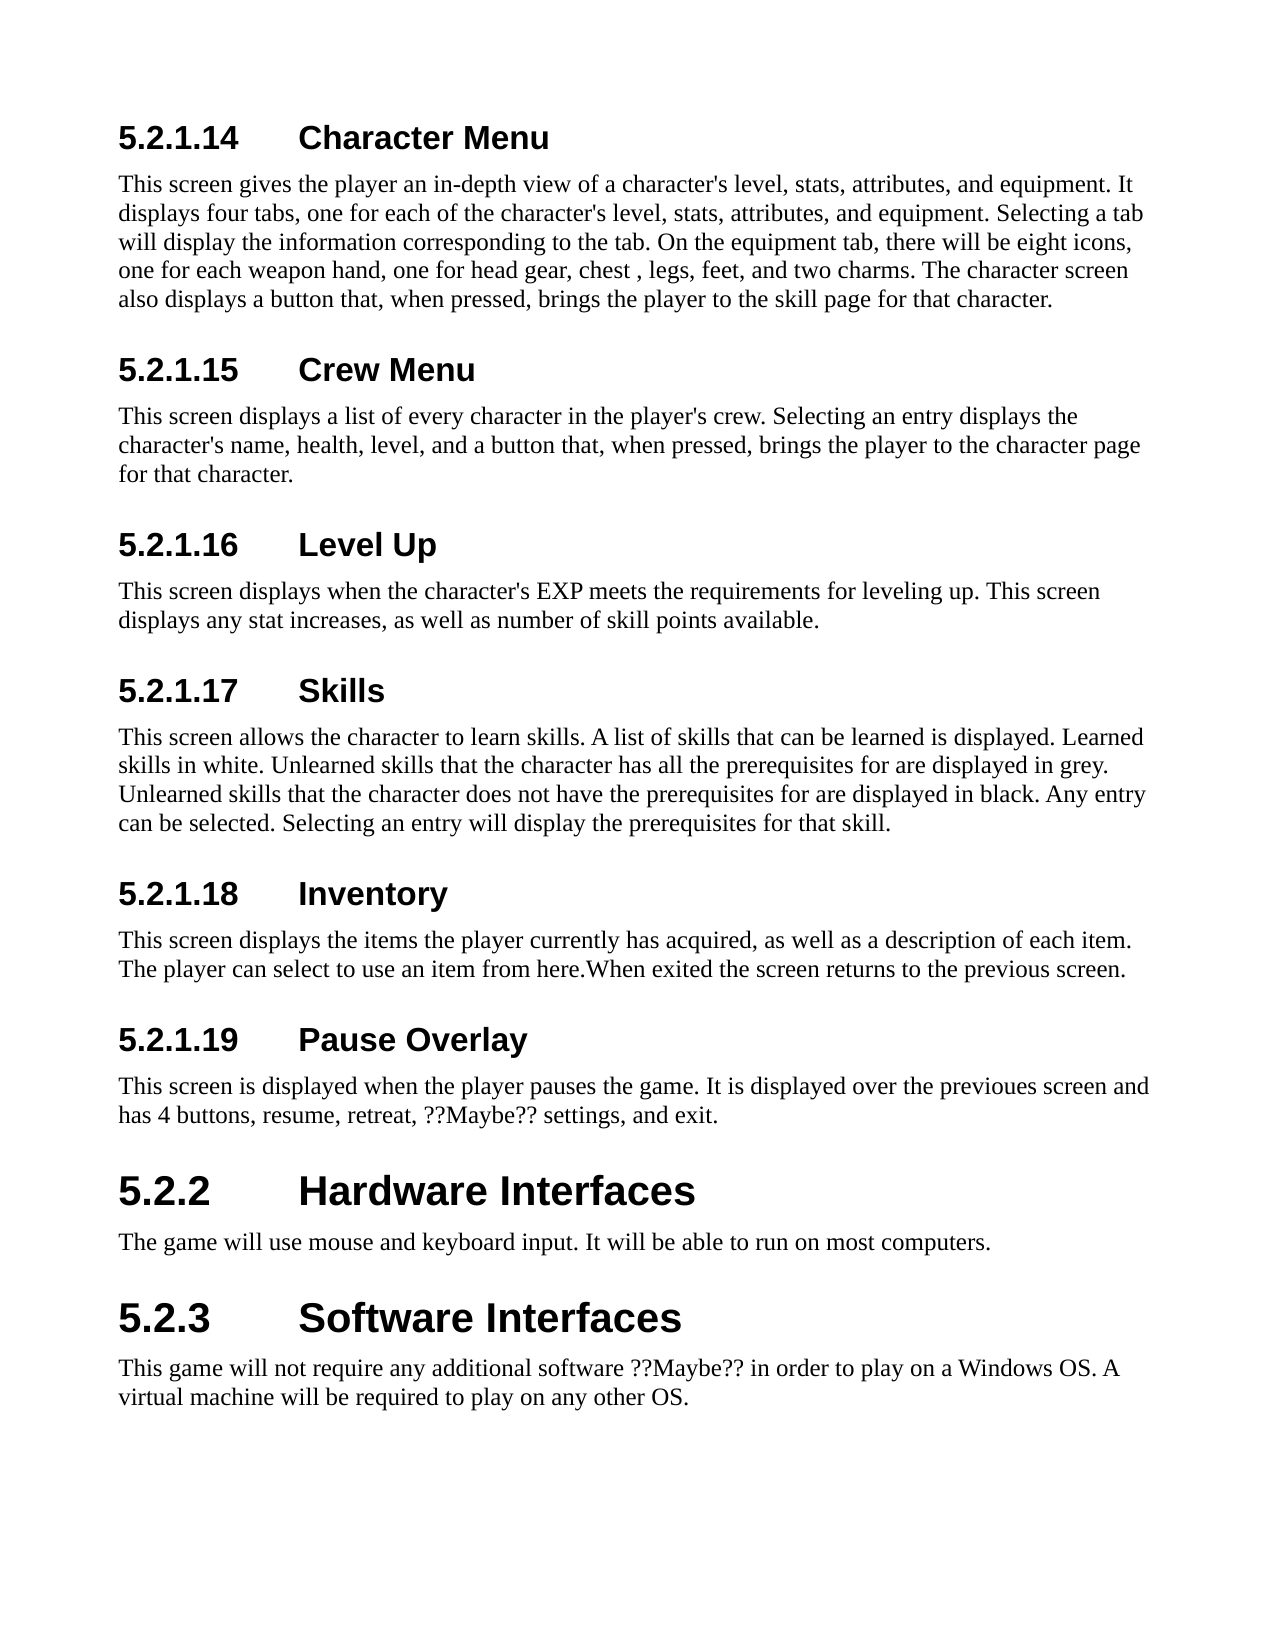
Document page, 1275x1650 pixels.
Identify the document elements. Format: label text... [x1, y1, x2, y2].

text This screen gives the player an in-depth view of a character's level, stats, attributes, and equipment. It displays four tabs, one for each of the character's level, stats, attributes, and equipment. Selecting a tab will display the information corresponding to the tab. On the equipment tab, there will be eight icons, one for each weapon hand, one for head gear, chest , legs, feet, and two charms. The character screen also displays a button that, when pressed, brings the player to the skill page for that character. [118, 169, 1157, 313]
text This game will not require any additional software ??Maybe?? in order to play on a Windows OS. A virtual machine will be required to play on any other OS. [118, 1353, 1157, 1411]
subtitle Software Interfaces [118, 1293, 1157, 1341]
text This screen displays the items the player currently has acquired, as well as a description of each item. The player can select to use an item from here.When exited the screen returns to the previous screen. [118, 925, 1157, 983]
subtitle Hardware Interfaces [118, 1166, 1157, 1214]
text This screen allows the character to learn skills. A list of skills that can be learned is displayed. Learned skills in white. Unlearned skills that the character has all the prerequisites for are displayed in grey. Unlearned skills that the character does not have the prerequisites for are displayed in black. Any entry can be selected. Selecting an entry will display the prerequisites for that skill. [118, 722, 1157, 837]
subtitle Level Up [118, 525, 1157, 563]
text This screen is displayed when the player pauses the game. It is displayed over the previoues screen and has 4 buttons, resume, retreat, ??Maybe?? settings, and exit. [118, 1071, 1157, 1129]
subtitle Skills [118, 671, 1157, 709]
text The game will use mouse and keyboard input. It will be able to run on most computers. [118, 1227, 1157, 1255]
text This screen displays a list of every character in the player's crew. Selecting an entry displays the character's name, health, level, and a button that, when pressed, brings the player to the character page for that character. [118, 401, 1157, 487]
subtitle Pause Overlay [118, 1020, 1157, 1059]
subtitle Inventory [118, 874, 1157, 913]
text This screen displays when the character's EXP meets the requirements for leveling up. This screen displays any stat increases, as well as number of skill points available. [118, 576, 1157, 633]
subtitle Character Menu [118, 118, 1157, 157]
subtitle Crew Menu [118, 350, 1157, 389]
